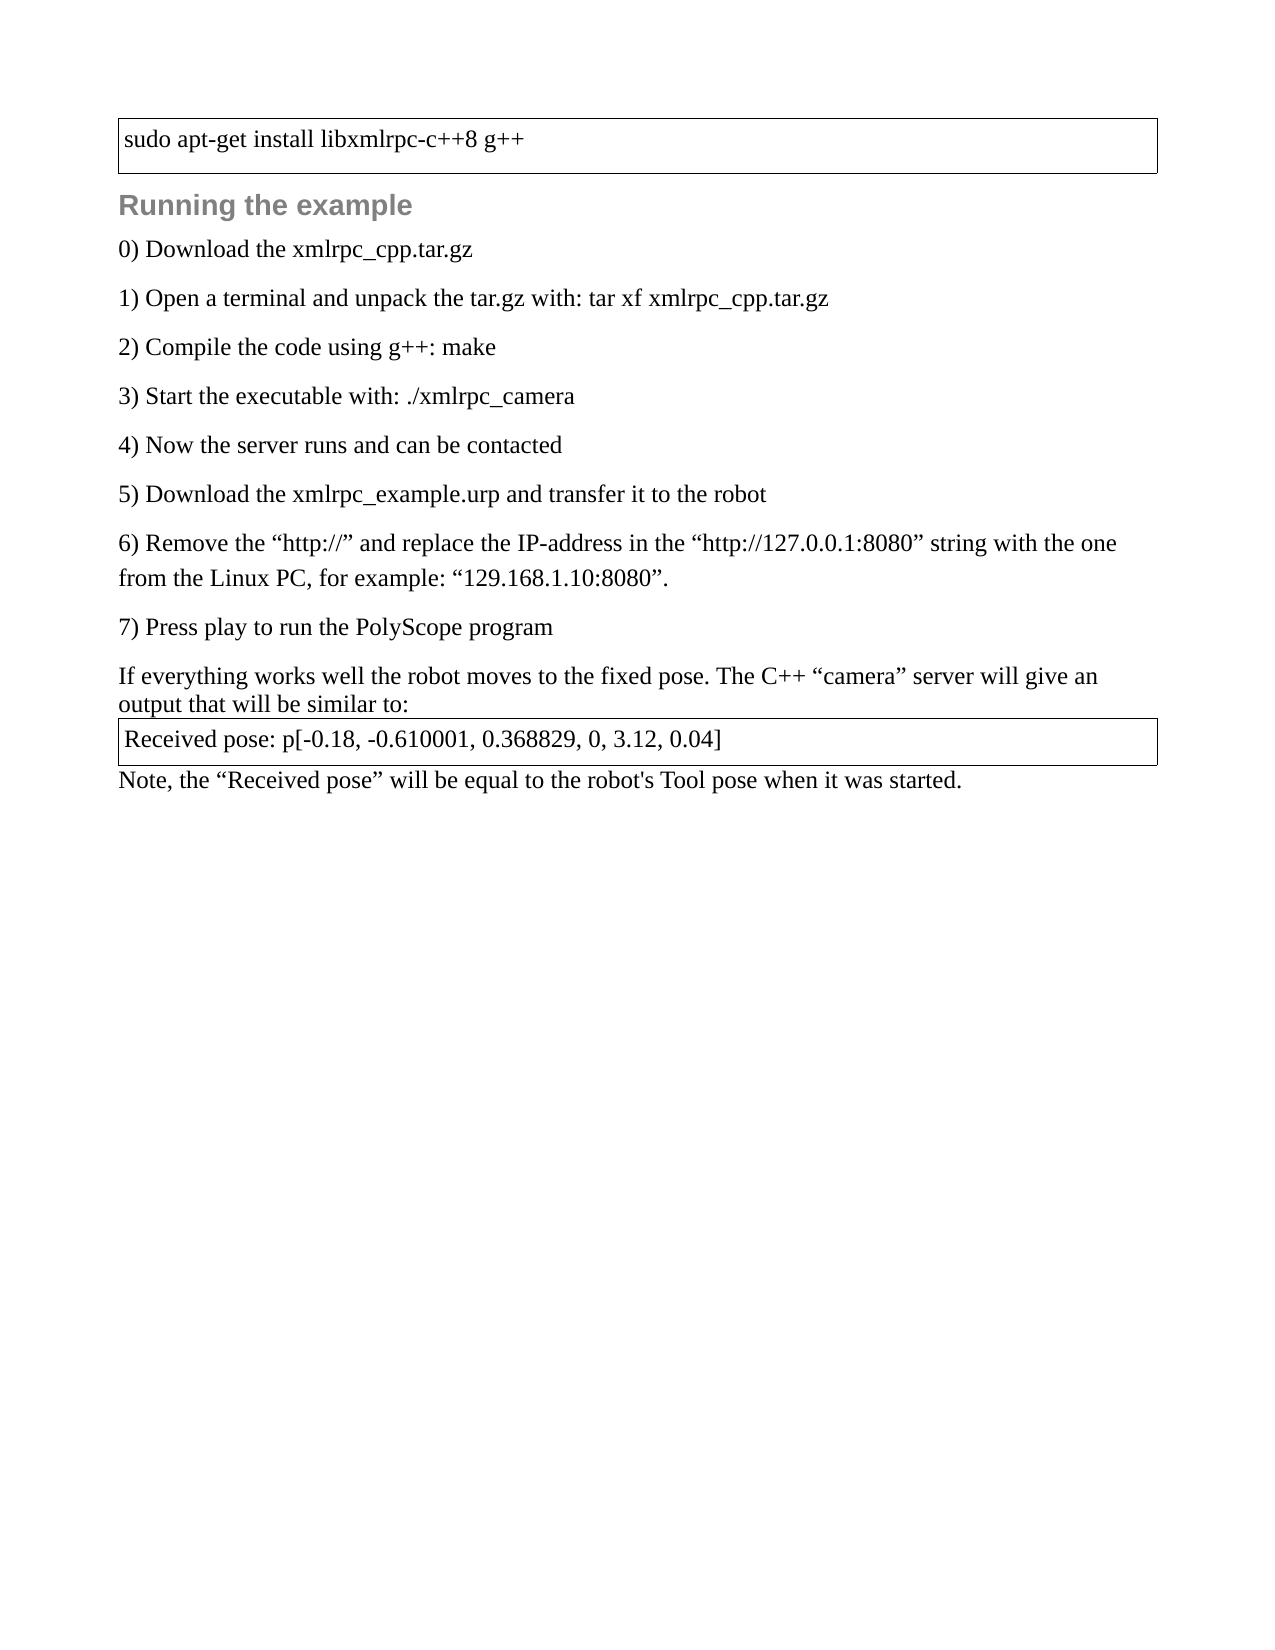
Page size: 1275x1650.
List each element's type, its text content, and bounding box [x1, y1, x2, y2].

table_header Received pose: p[-0.18, -0.610001, 0.368829, 0, 3.12, 0.04] [119, 719, 1157, 765]
text 2) Compile the code using g++: make [118, 332, 1157, 361]
table_header sudo apt-get install libxmlrpc-c++8 g++ [119, 119, 1157, 173]
text 3) Start the executable with: ./xmlrpc_camera [118, 381, 1157, 410]
text Note, the “Received pose” will be equal to the robot's Tool pose when it was started. [118, 766, 1157, 794]
text 7) Press play to run the PolyScope program [118, 612, 1157, 640]
text 6) Remove the “http://” and replace the IP-address in the “http://127.0.0.1:8080” string with the one from the Linux PC, for example: “129.168.1.10:8080”. [118, 528, 1157, 591]
text 1) Open a terminal and unpack the tar.gz with: tar xf xmlrpc_cpp.tar.gz [118, 283, 1157, 312]
text 4) Now the server runs and can be contacted [118, 430, 1157, 459]
text If everything works well the robot moves to the fixed pose. The C++ “camera” server will give an output that will be similar to: [118, 661, 1157, 718]
text 0) Download the xmlrpc_cpp.tar.gz [118, 234, 1157, 262]
subtitle Running the example [118, 188, 1157, 221]
text 5) Download the xmlrpc_example.urp and transfer it to the robot [118, 479, 1157, 508]
